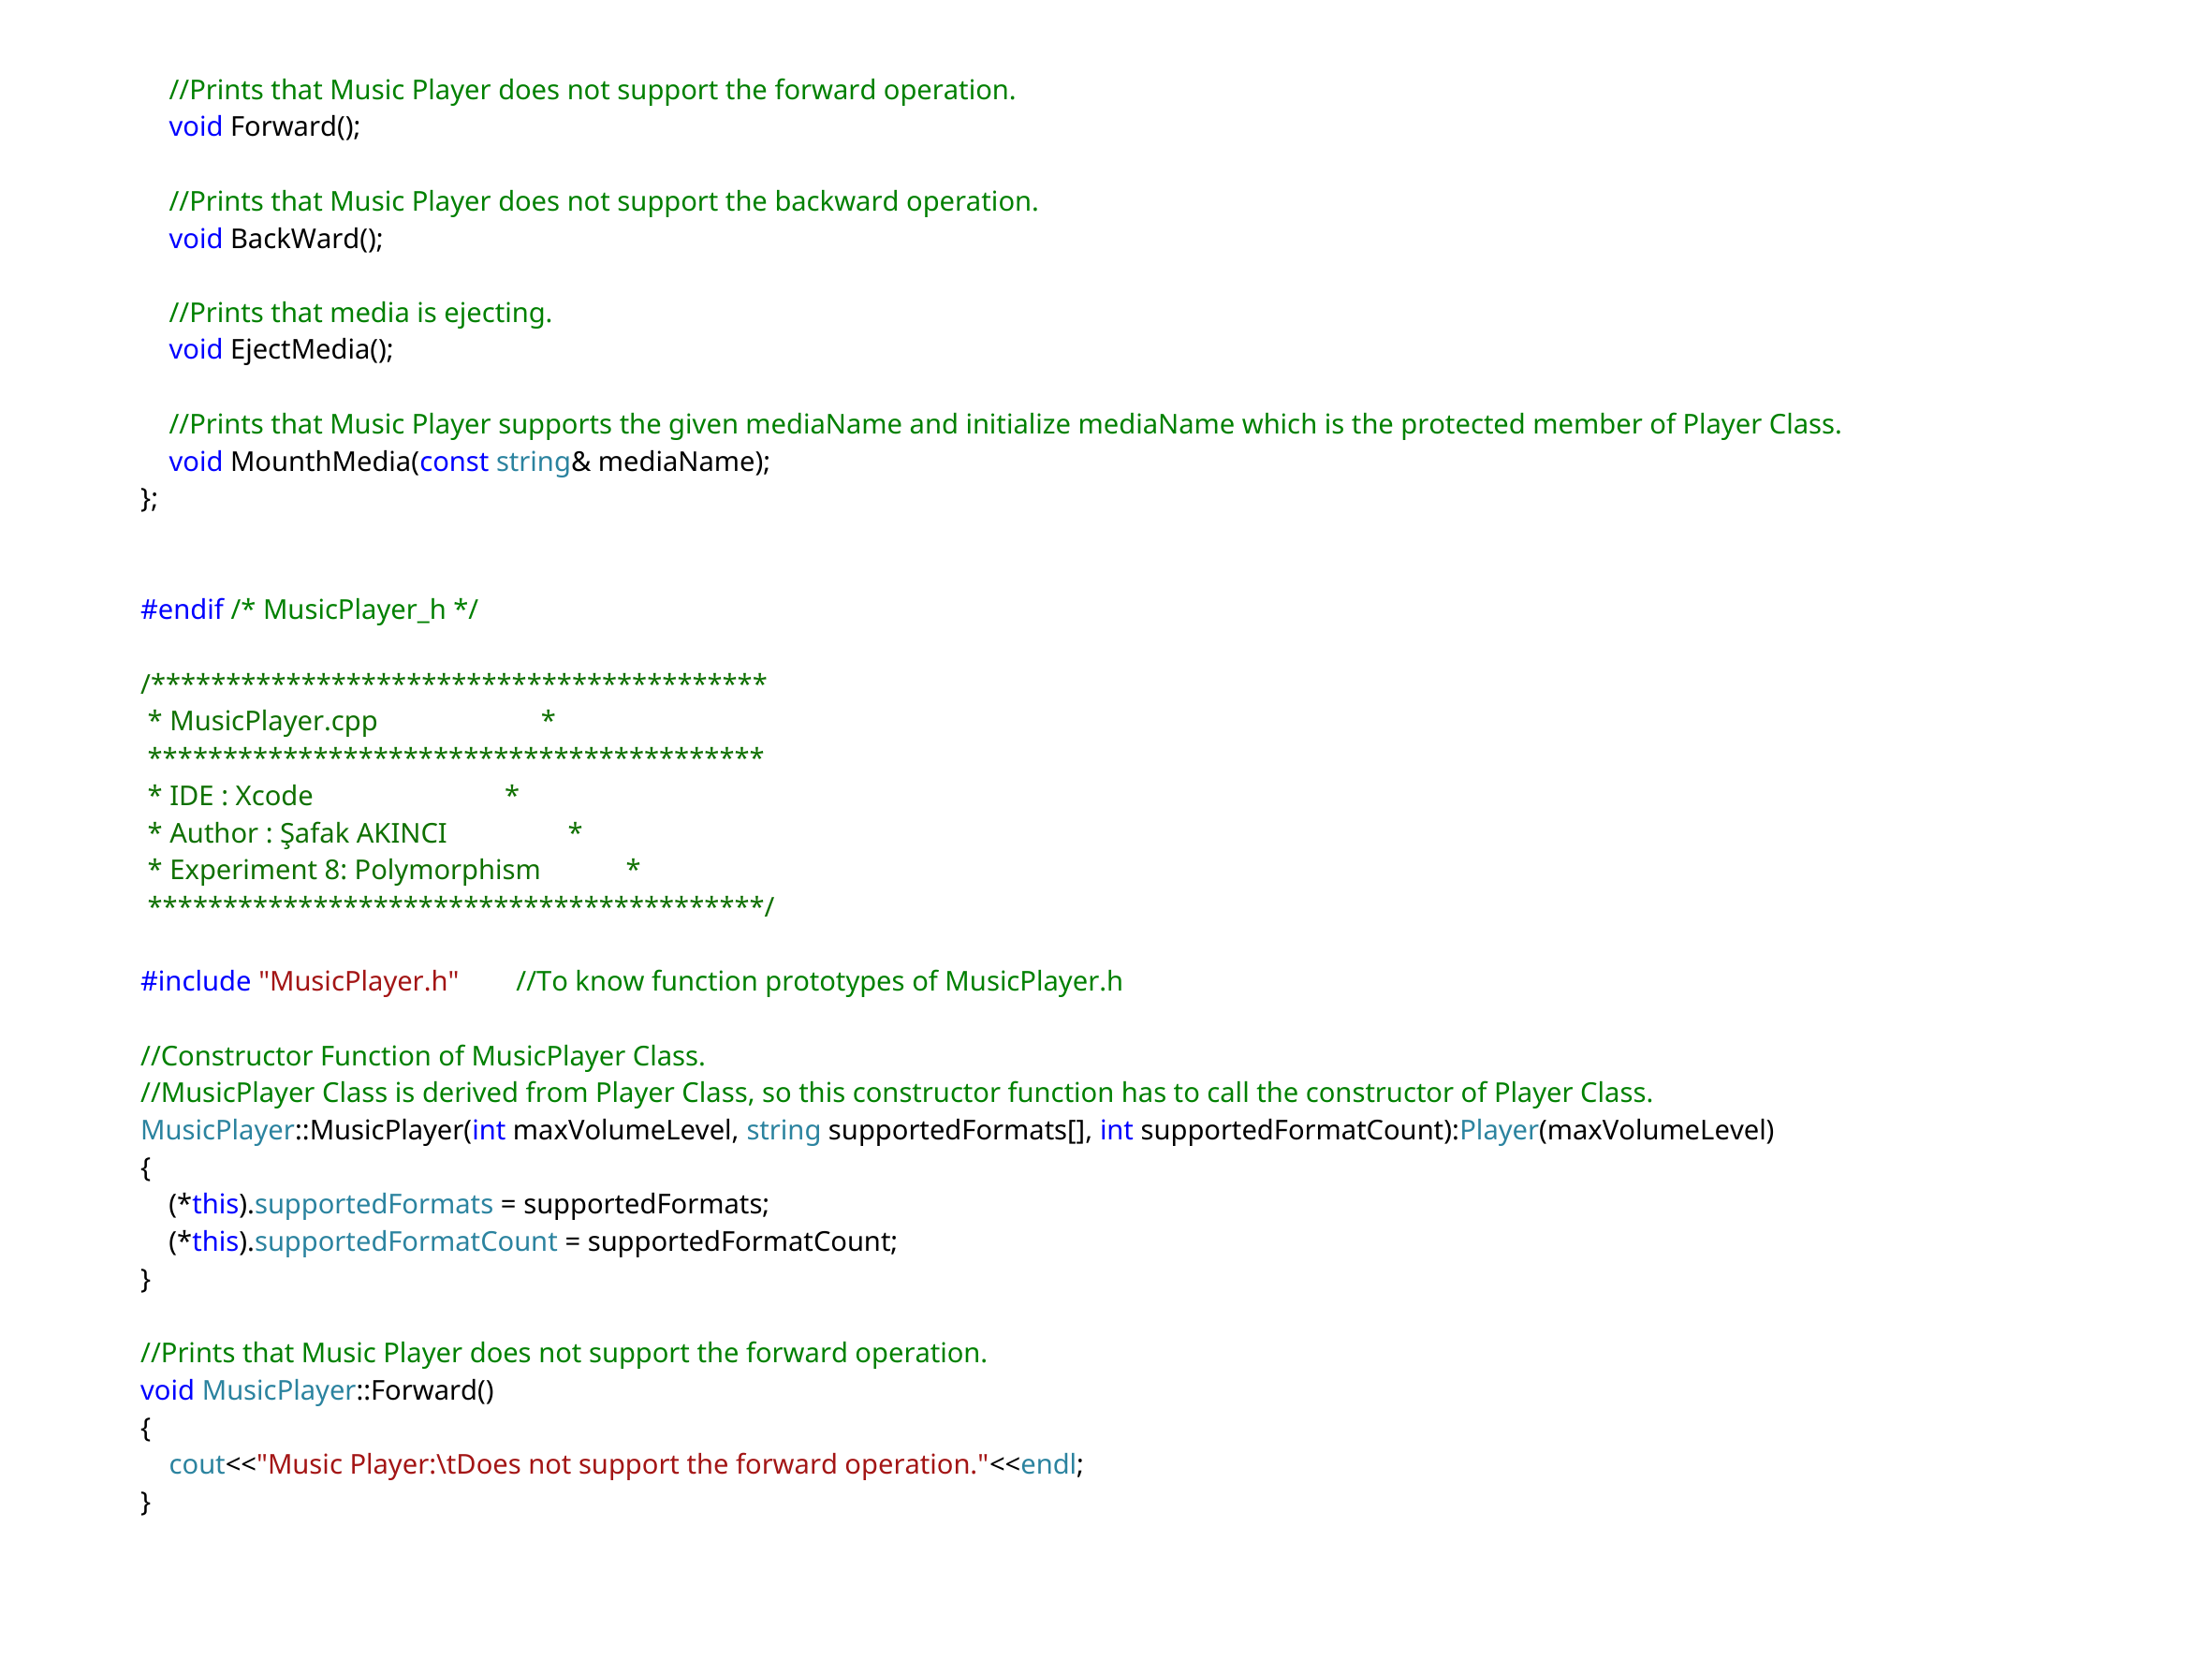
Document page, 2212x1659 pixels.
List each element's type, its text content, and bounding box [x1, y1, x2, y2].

text (*this).supportedFormats = supportedFormats; [140, 1185, 2071, 1222]
text * IDE : Xcode * [140, 776, 2071, 814]
text ***************************************** [140, 739, 2071, 776]
text //Prints that media is ejecting. [140, 293, 2071, 330]
text { [140, 1148, 2071, 1185]
text /***************************************** [140, 665, 2071, 702]
text * MusicPlayer.cpp * [140, 702, 2071, 739]
text } [140, 1482, 2071, 1520]
text * Author : Şafak AKINCI * [140, 814, 2071, 850]
text void EjectMedia(); [140, 330, 2071, 367]
text void BackWard(); [140, 219, 2071, 256]
text (*this).supportedFormatCount = supportedFormatCount; [140, 1222, 2071, 1259]
text void MounthMedia(const string& mediaName); [140, 442, 2071, 479]
text //Prints that Music Player supports the given mediaName and initialize mediaName which is the protected member of Player Class. [140, 404, 2071, 442]
text #endif /* MusicPlayer_h */ [140, 591, 2071, 627]
text void MusicPlayer::Forward() [140, 1371, 2071, 1408]
text MusicPlayer::MusicPlayer(int maxVolumeLevel, string supportedFormats[], int supportedFormatCount):Player(maxVolumeLevel) [140, 1110, 2071, 1148]
text { [140, 1408, 2071, 1445]
text cout<<"Music Player:\tDoes not support the forward operation."<<endl; [140, 1445, 2071, 1482]
text #include "MusicPlayer.h" //To know function prototypes of MusicPlayer.h [140, 962, 2071, 999]
text //MusicPlayer Class is derived from Player Class, so this constructor function has to call the constructor of Player Class. [140, 1074, 2071, 1110]
text }; [140, 479, 2071, 516]
text //Prints that Music Player does not support the backward operation. [140, 182, 2071, 219]
text * Experiment 8: Polymorphism * [140, 850, 2071, 888]
text //Constructor Function of MusicPlayer Class. [140, 1036, 2071, 1074]
text //Prints that Music Player does not support the forward operation. [140, 1333, 2071, 1371]
text //Prints that Music Player does not support the forward operation. [140, 70, 2071, 108]
text } [140, 1259, 2071, 1297]
text void Forward(); [140, 108, 2071, 144]
text *****************************************/ [140, 888, 2071, 925]
